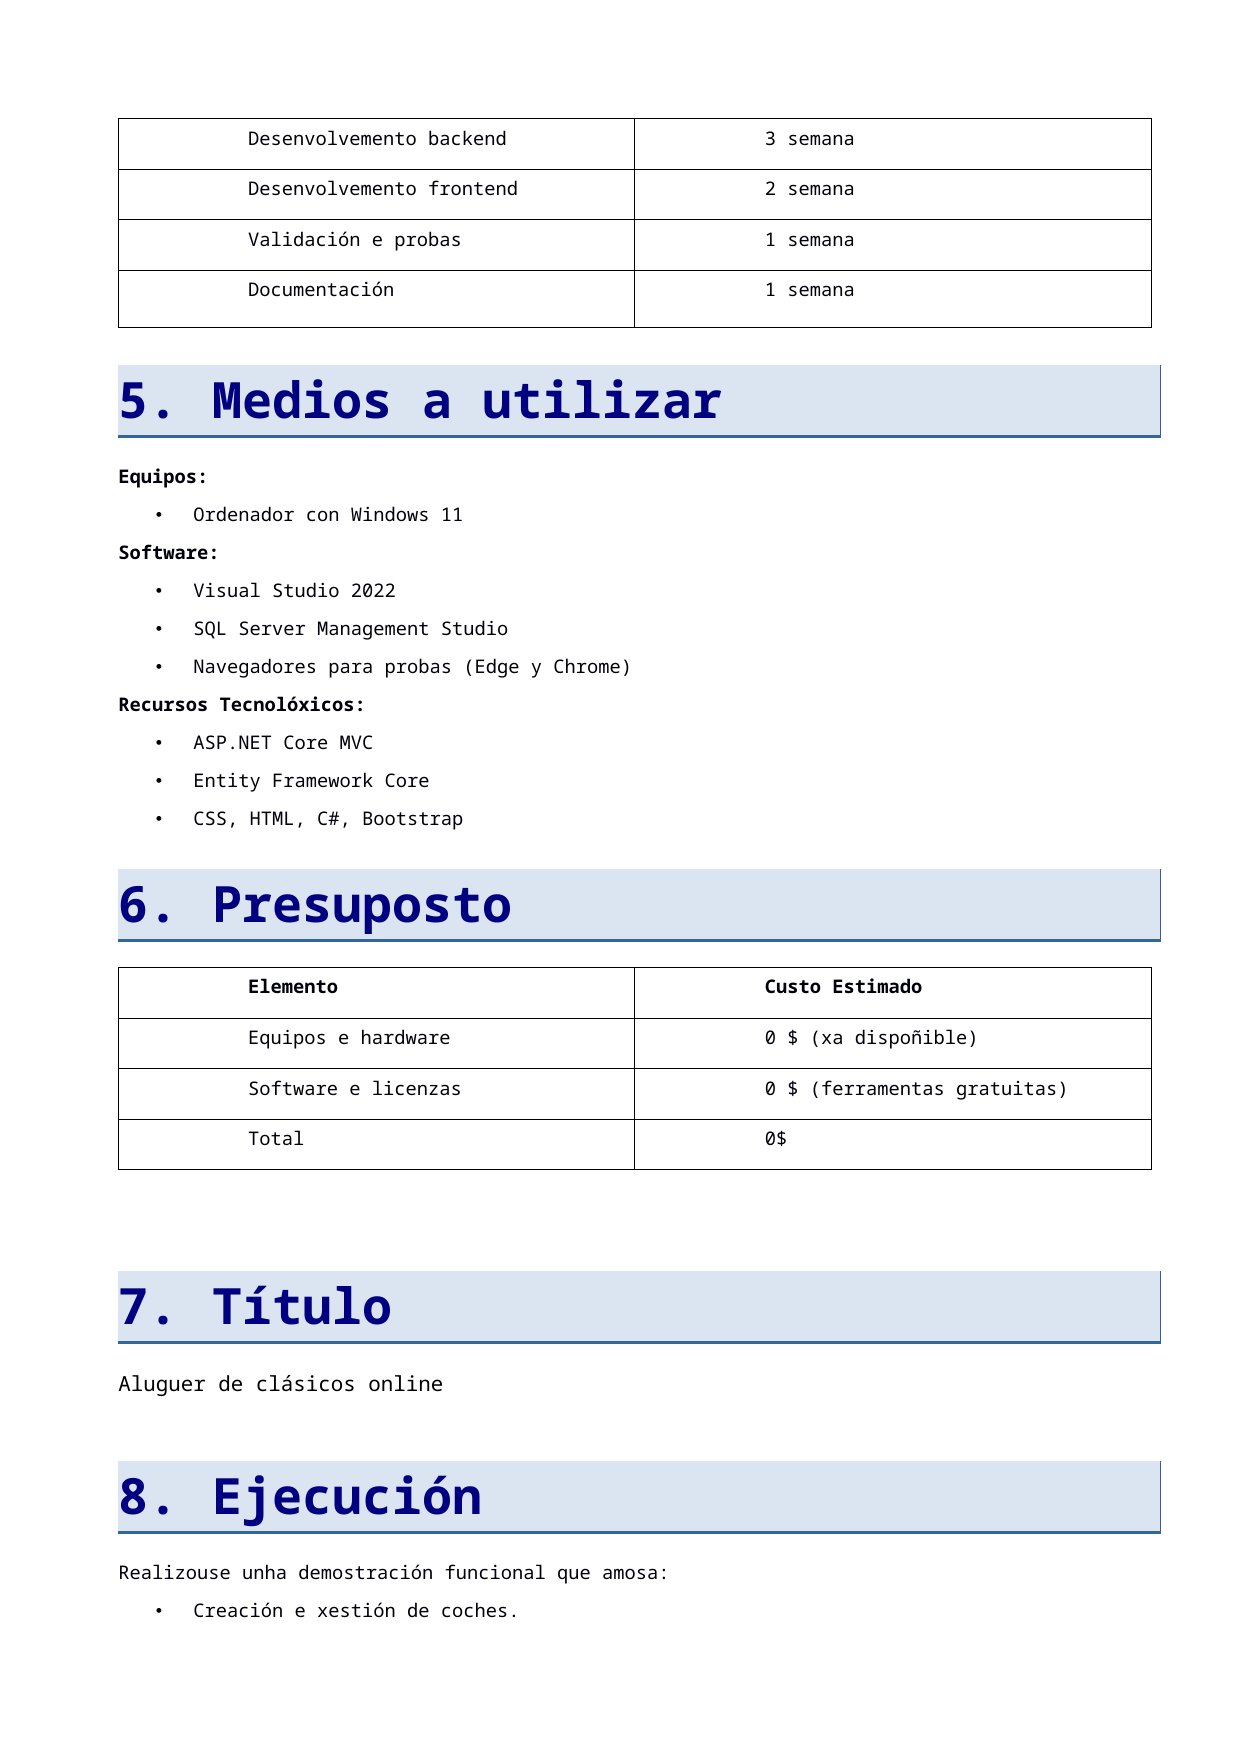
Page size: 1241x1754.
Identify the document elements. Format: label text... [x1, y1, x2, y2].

table_cell Equipos e hardware [119, 1019, 634, 1068]
subtitle Medios a utilizar [118, 365, 1160, 435]
table_cell 3 semana [635, 119, 1151, 169]
table_cell 2 semana [635, 170, 1151, 219]
list Creación e xestión de coches. [156, 1597, 1152, 1623]
table_cell Validación e probas [119, 220, 634, 270]
table_cell 1 semana [635, 220, 1151, 270]
text Recursos Tecnolóxicos: [118, 692, 1152, 717]
list CSS, HTML, C#, Bootstrap [156, 806, 1152, 831]
list Navegadores para probas (Edge y Chrome) [156, 653, 1152, 679]
table_cell 0 $ (xa dispoñible) [635, 1019, 1151, 1068]
table_cell Software e licenzas [119, 1069, 634, 1118]
table_header Custo Estimado [635, 968, 1151, 1017]
subtitle Presuposto [118, 869, 1160, 939]
list ASP.NET Core MVC [156, 729, 1152, 755]
list SQL Server Management Studio [156, 616, 1152, 641]
text Software: [118, 539, 1152, 565]
list Ordenador con Windows 11 [156, 501, 1152, 527]
table_cell 1 semana [635, 271, 1151, 327]
list Visual Studio 2022 [156, 577, 1152, 603]
table_cell 0 $ (ferramentas gratuitas) [635, 1069, 1151, 1118]
subtitle Ejecución [118, 1461, 1160, 1531]
list Entity Framework Core [156, 768, 1152, 793]
table_cell Documentación [119, 271, 634, 327]
table_cell Total [119, 1120, 634, 1169]
text Realizouse unha demostración funcional que amosa: [118, 1559, 1152, 1585]
table_header Elemento [119, 968, 634, 1017]
list Aluguer de clásicos online [118, 1369, 1152, 1398]
table_cell Desenvolvemento frontend [119, 170, 634, 219]
subtitle Título [118, 1271, 1160, 1341]
text Equipos: [118, 463, 1152, 489]
table_cell Desenvolvemento backend [119, 119, 634, 169]
table_cell 0$ [635, 1120, 1151, 1169]
